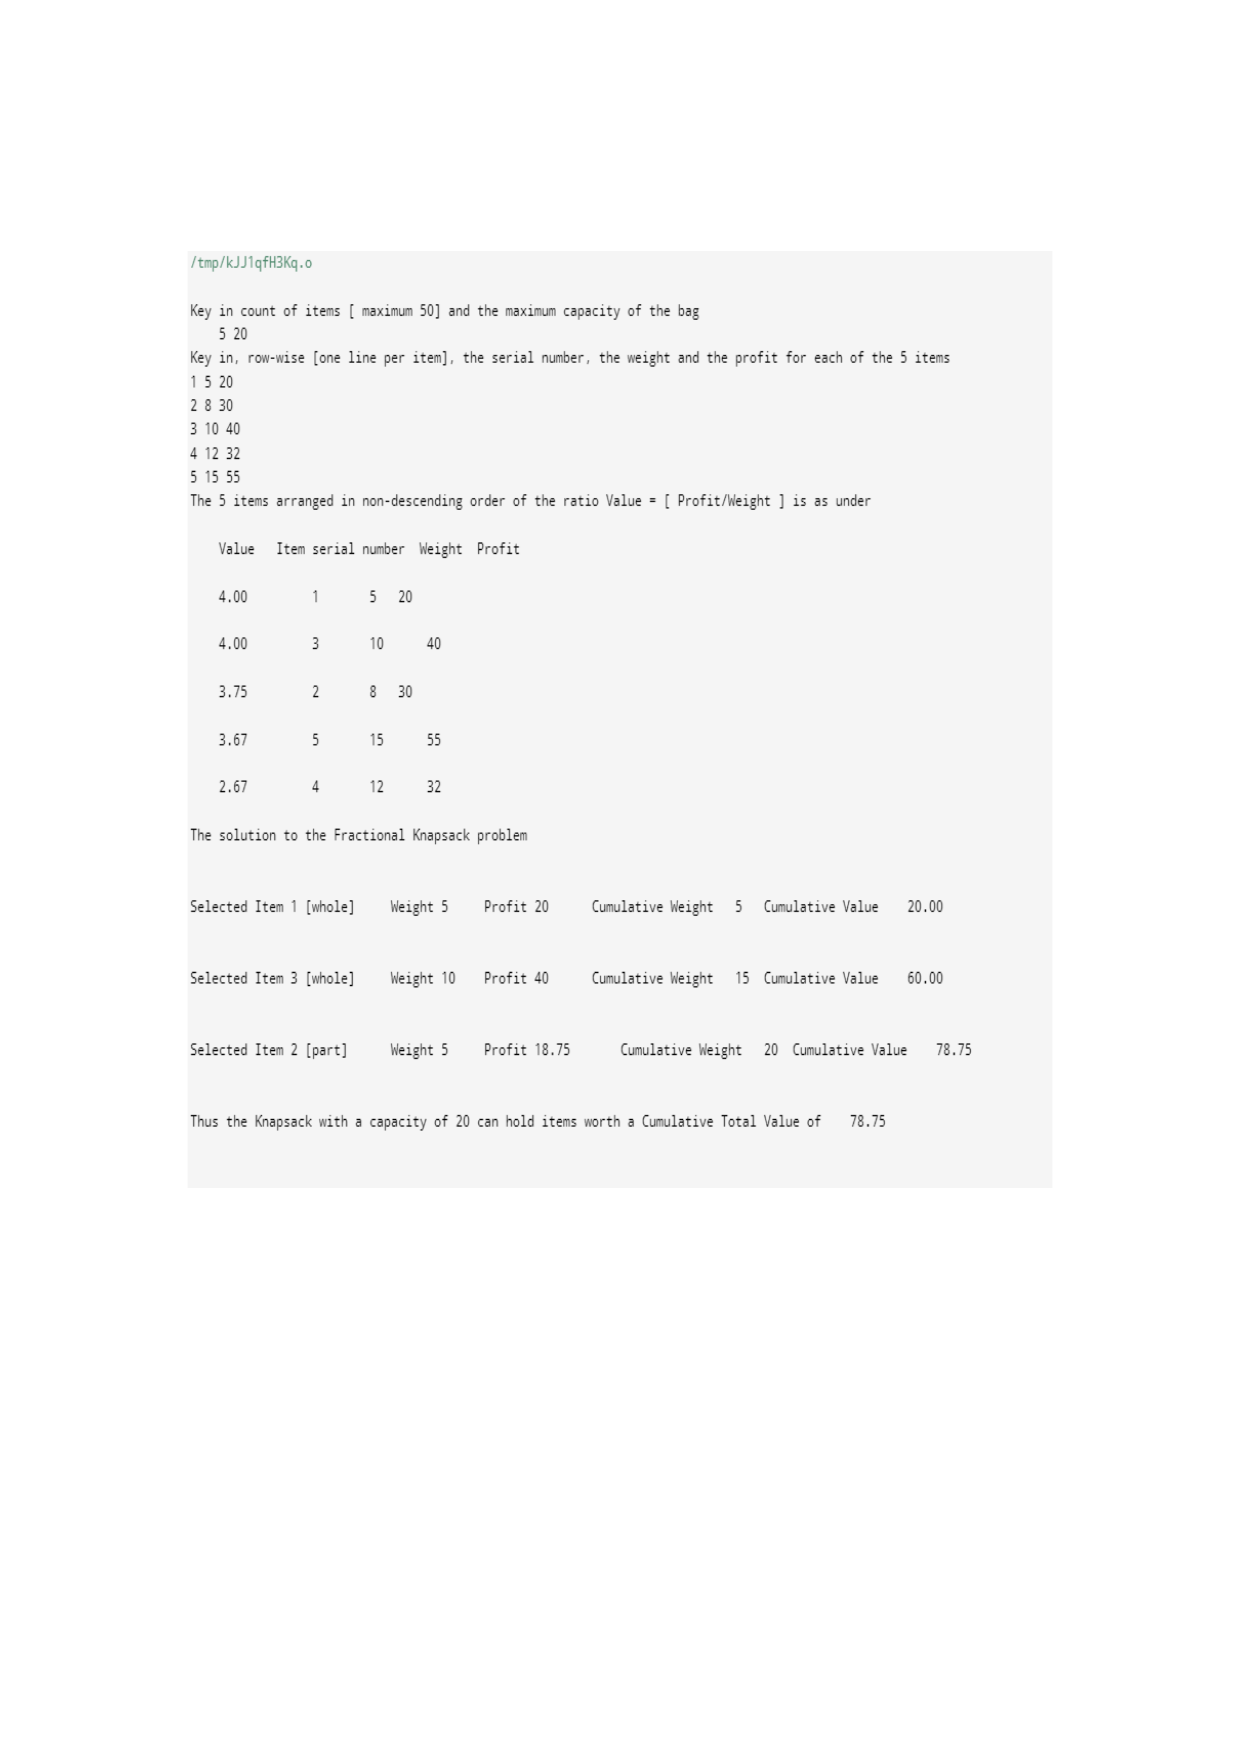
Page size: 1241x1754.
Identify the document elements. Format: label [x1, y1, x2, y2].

picture [187, 251, 1053, 1188]
